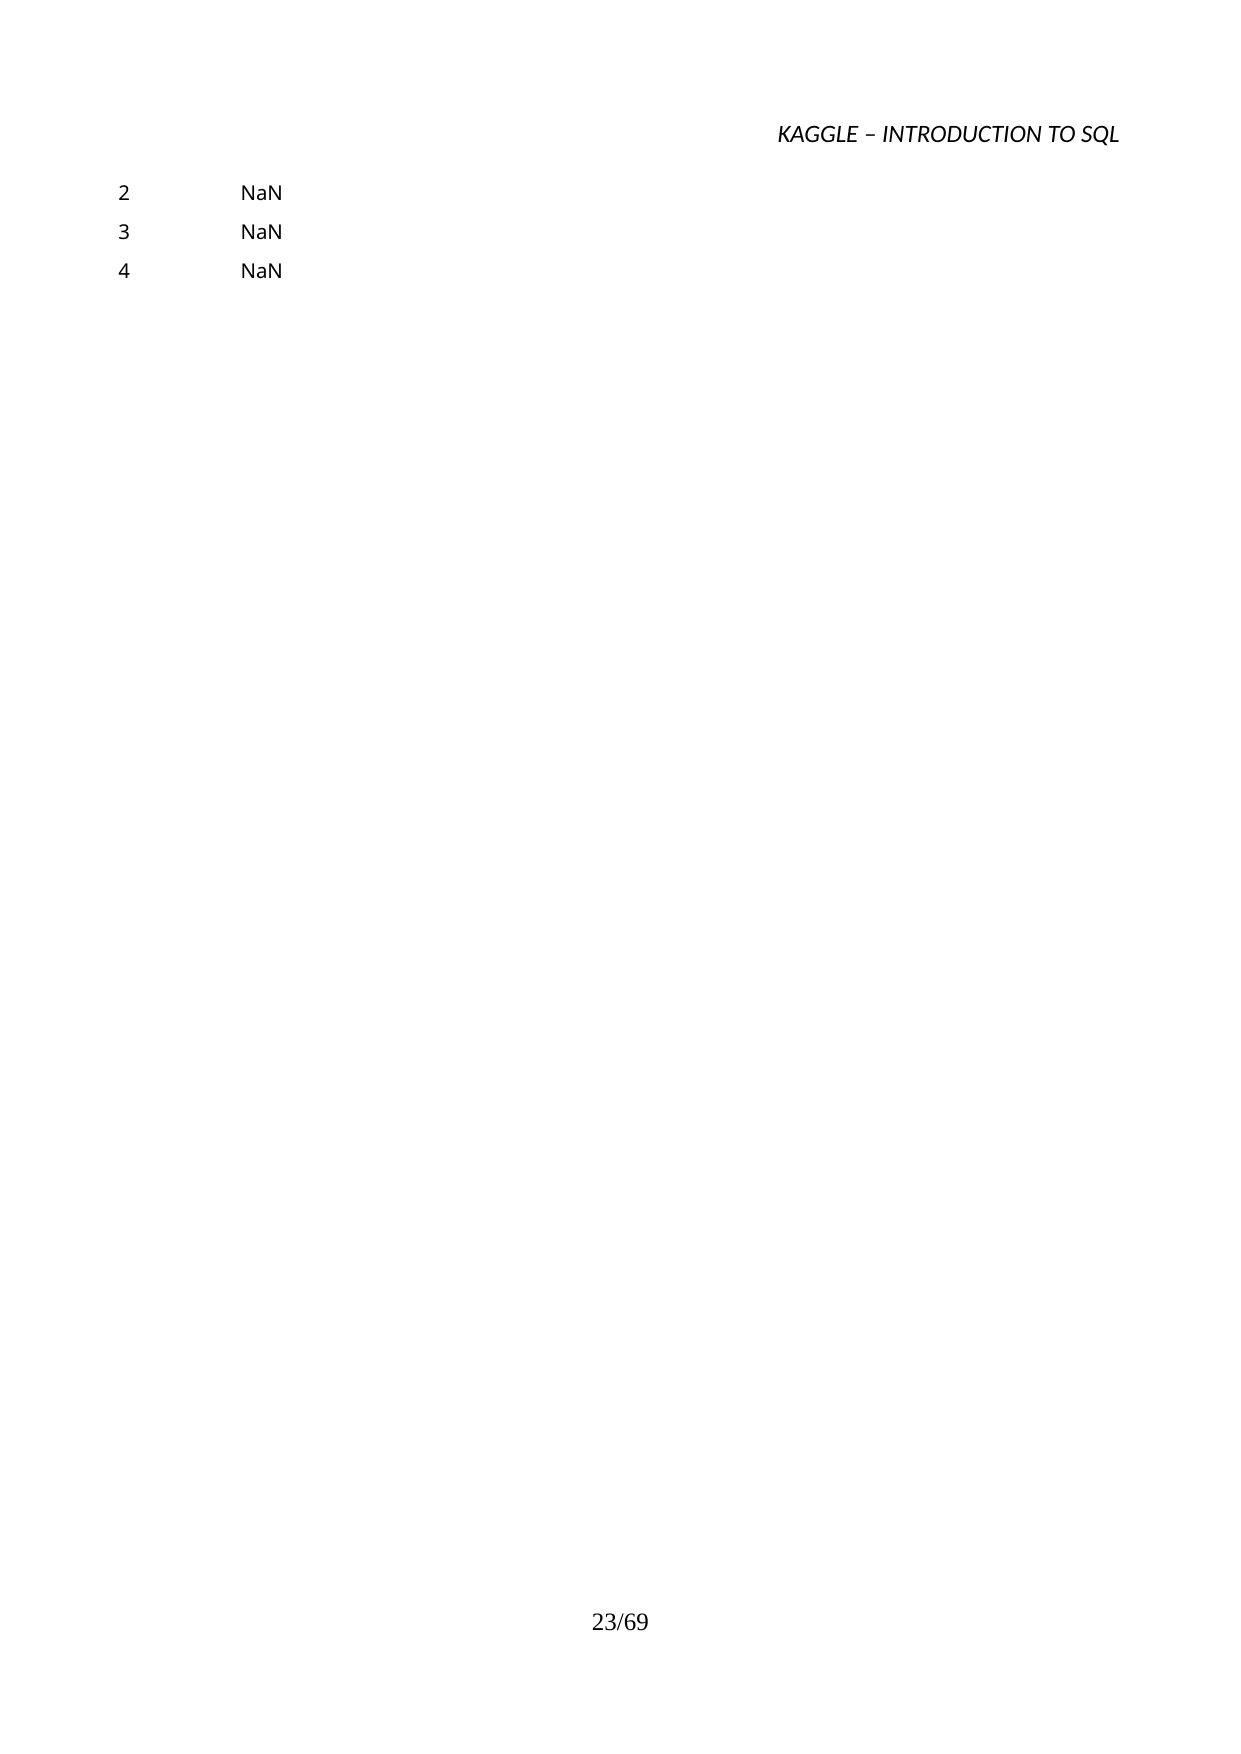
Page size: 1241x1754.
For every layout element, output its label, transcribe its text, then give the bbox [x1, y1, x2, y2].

text 2 NaN [118, 178, 1122, 206]
text 3 NaN [118, 217, 1122, 245]
text 4 NaN [118, 257, 1122, 284]
